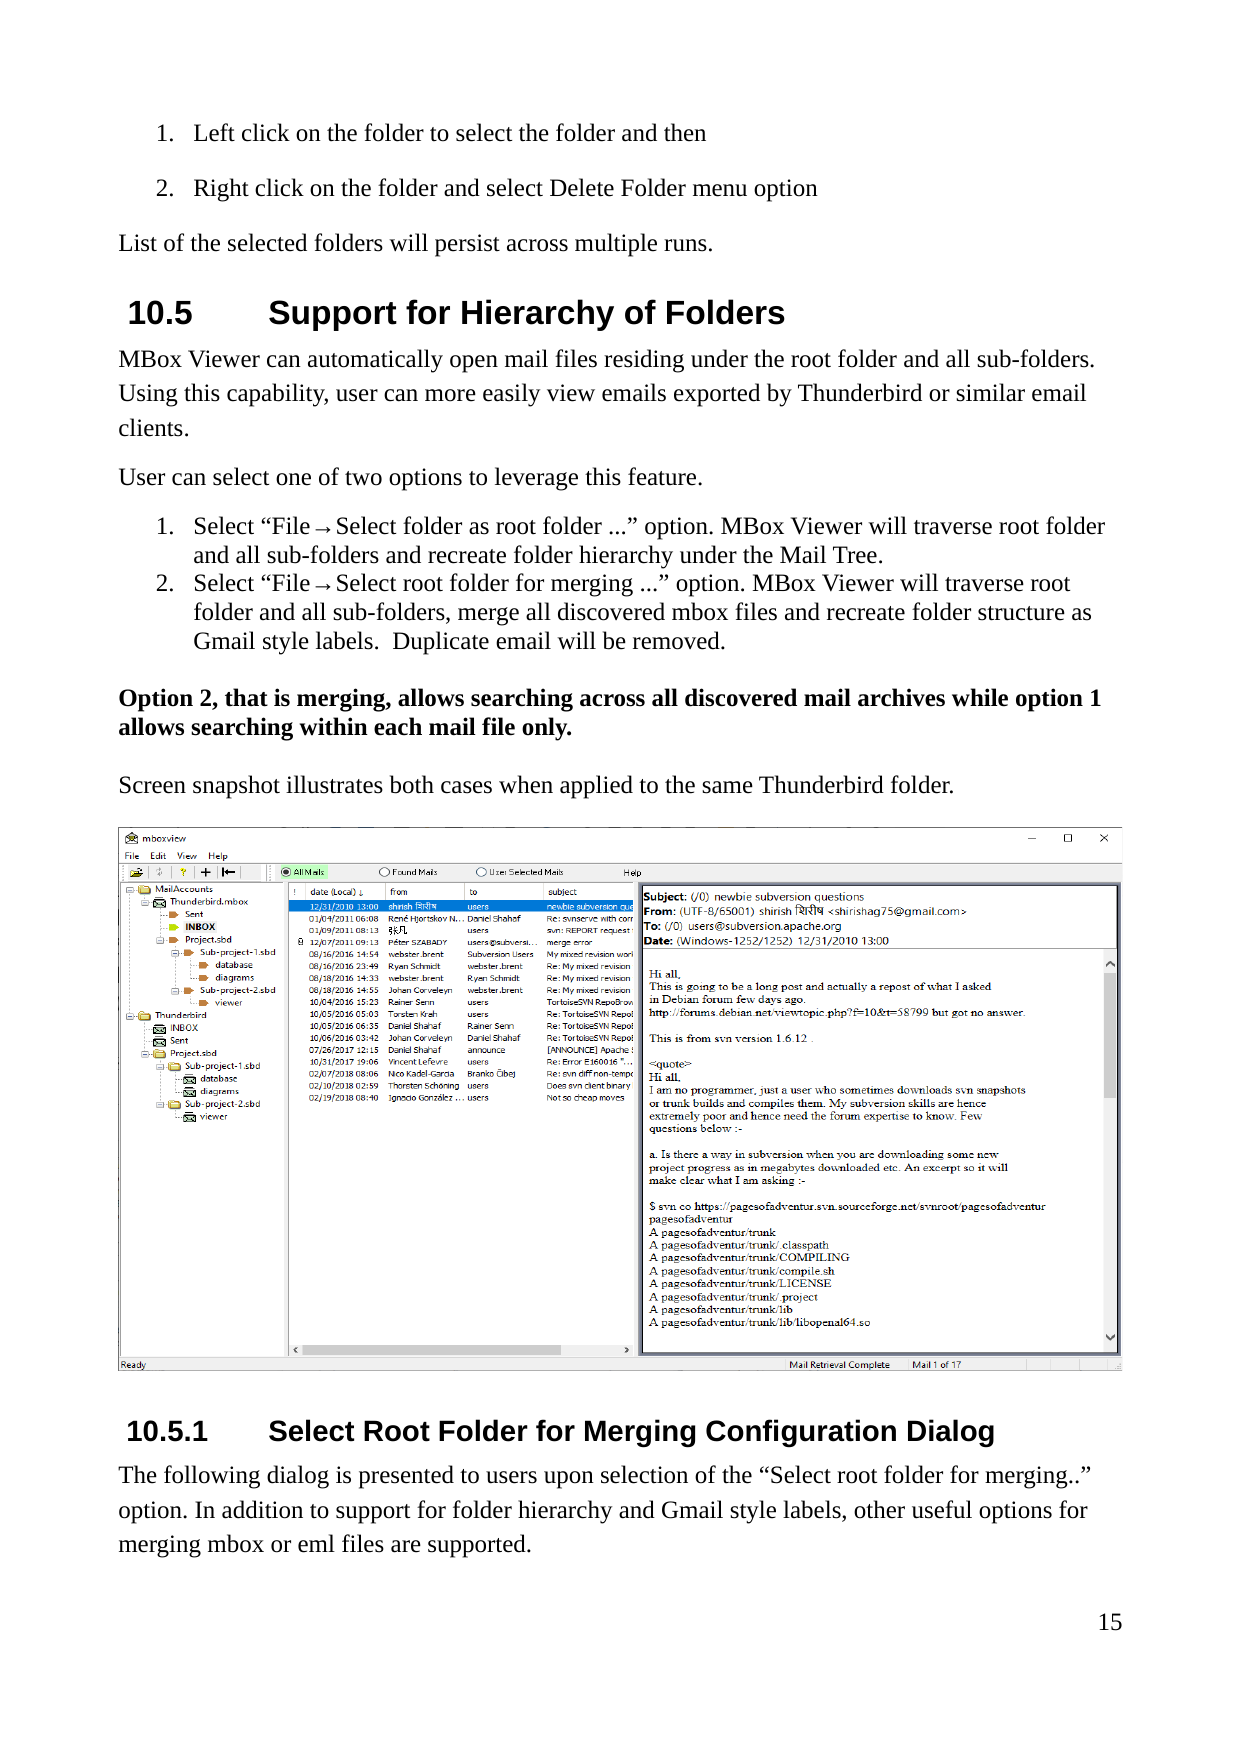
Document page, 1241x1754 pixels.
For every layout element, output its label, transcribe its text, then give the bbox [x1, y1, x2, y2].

text MBox Viewer can automatically open mail files residing under the root folder and all sub-folders. Using this capability, user can more easily view emails exported by Thunderbird or similar email clients. [118, 344, 1122, 442]
text User can select one of two options to leverage this feature. [118, 462, 1122, 491]
text Screen snapshot illustrates both cases when applied to the same Thunderbird folder. [118, 770, 1122, 798]
text Option 2, that is merging, allows searching across all discovered mail archives while option 1 allows searching within each mail file only. [118, 683, 1122, 741]
picture [118, 827, 1123, 1371]
subtitle Support for Hierarchy of Folders [118, 293, 1122, 331]
text List of the selected folders will persist across multiple runs. [118, 228, 1122, 257]
text The following dialog is presented to users upon selection of the “Select root folder for merging..” option. In addition to support for folder hierarchy and Gmail style labels, other useful options for merging mbox or eml files are supported. [118, 1461, 1122, 1558]
list Select “File→Select folder as root folder ...” option. MBox Viewer will traverse root folder and all sub-folders and recreate folder hierarchy under the Mail Tree. [156, 511, 1122, 568]
list Right click on the folder and select Delete Folder menu option [156, 173, 1122, 202]
list Select “File→Select root folder for merging ...” option. MBox Viewer will traverse root folder and all sub-folders, merge all discovered mbox files and recreate folder structure as Gmail style labels. Duplicate email will be removed. [156, 568, 1122, 655]
subtitle Select Root Folder for Merging Configuration Dialog [118, 1414, 1122, 1448]
list Left click on the folder to select the folder and then [156, 118, 1122, 147]
